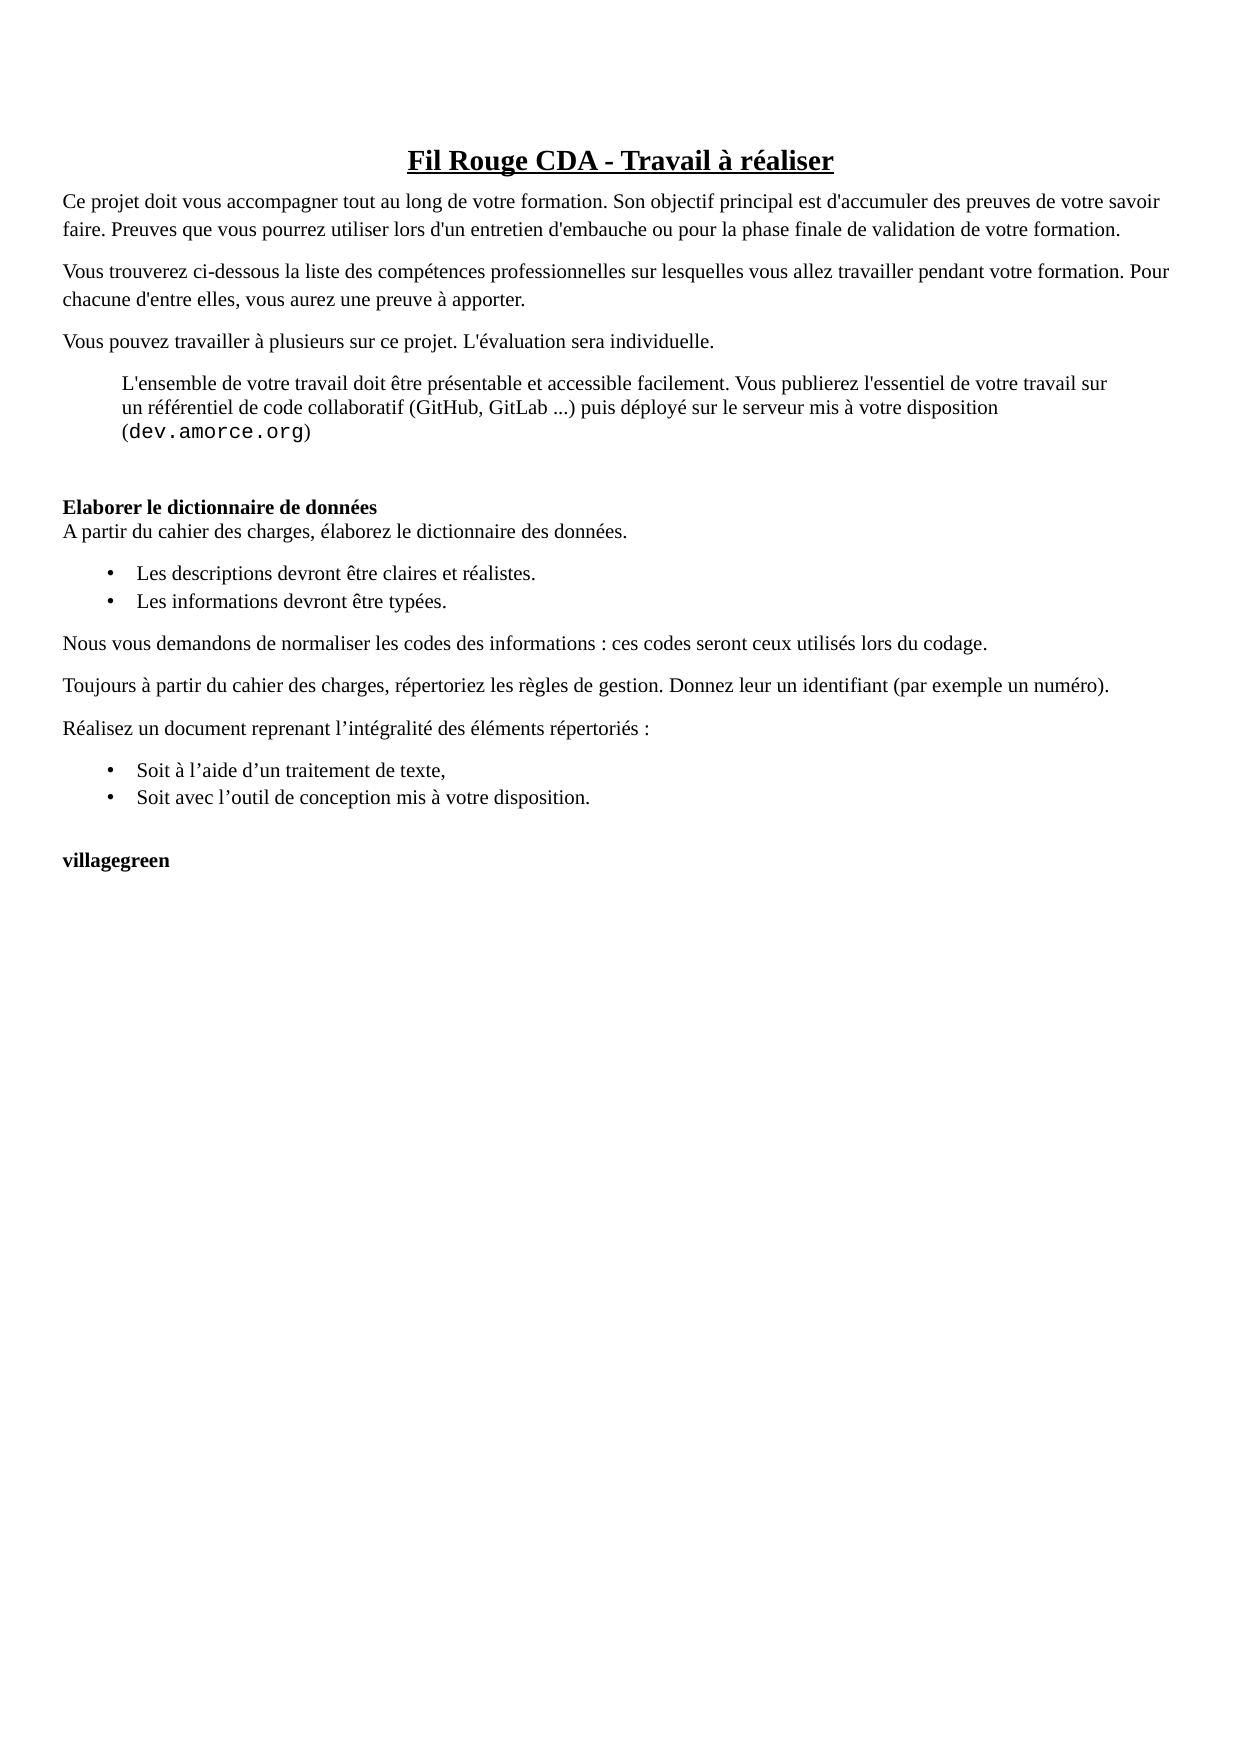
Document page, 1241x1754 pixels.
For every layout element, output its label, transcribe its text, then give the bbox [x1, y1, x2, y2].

text Nous vous demandons de normaliser les codes des informations : ces codes seront ceux utilisés lors du codage. [62, 631, 1178, 655]
list Les descriptions devront être claires et réalistes. [107, 561, 1178, 585]
text Toujours à partir du cahier des charges, répertoriez les règles de gestion. Donnez leur un identifiant (par exemple un numéro). [62, 673, 1178, 697]
text Vous trouverez ci-dessous la liste des compétences professionnelles sur lesquelles vous allez travailler pendant votre formation. Pour chacune d'entre elles, vous aurez une preuve à apporter. [62, 259, 1178, 311]
text Réalisez un document reprenant l’intégralité des éléments répertoriés : [62, 716, 1178, 739]
list Soit à l’aide d’un traitement de texte, [107, 758, 1178, 782]
subtitle Fil Rouge CDA - Travail à réaliser [62, 143, 1178, 177]
subtitle villagegreen [62, 848, 1178, 872]
text L'ensemble de votre travail doit être présentable et accessible facilement. Vous publierez l'essentiel de votre travail sur un référentiel de code collaboratif (GitHub, GitLab ...) puis déployé sur le serveur mis à votre disposition (dev.amorce.org) [122, 371, 1119, 445]
text Vous pouvez travailler à plusieurs sur ce projet. L'évaluation sera individuelle. [62, 329, 1178, 353]
list Les informations devront être typées. [107, 589, 1178, 613]
text A partir du cahier des charges, élaborez le dictionnaire des données. [62, 519, 1178, 543]
subtitle Elaborer le dictionnaire de données [62, 495, 1178, 519]
list Soit avec l’outil de conception mis à votre disposition. [107, 785, 1178, 809]
text Ce projet doit vous accompagner tout au long de votre formation. Son objectif principal est d'accumuler des preuves de votre savoir faire. Preuves que vous pourrez utiliser lors d'un entretien d'embauche ou pour la phase finale de validation de votre formation. [62, 189, 1178, 241]
